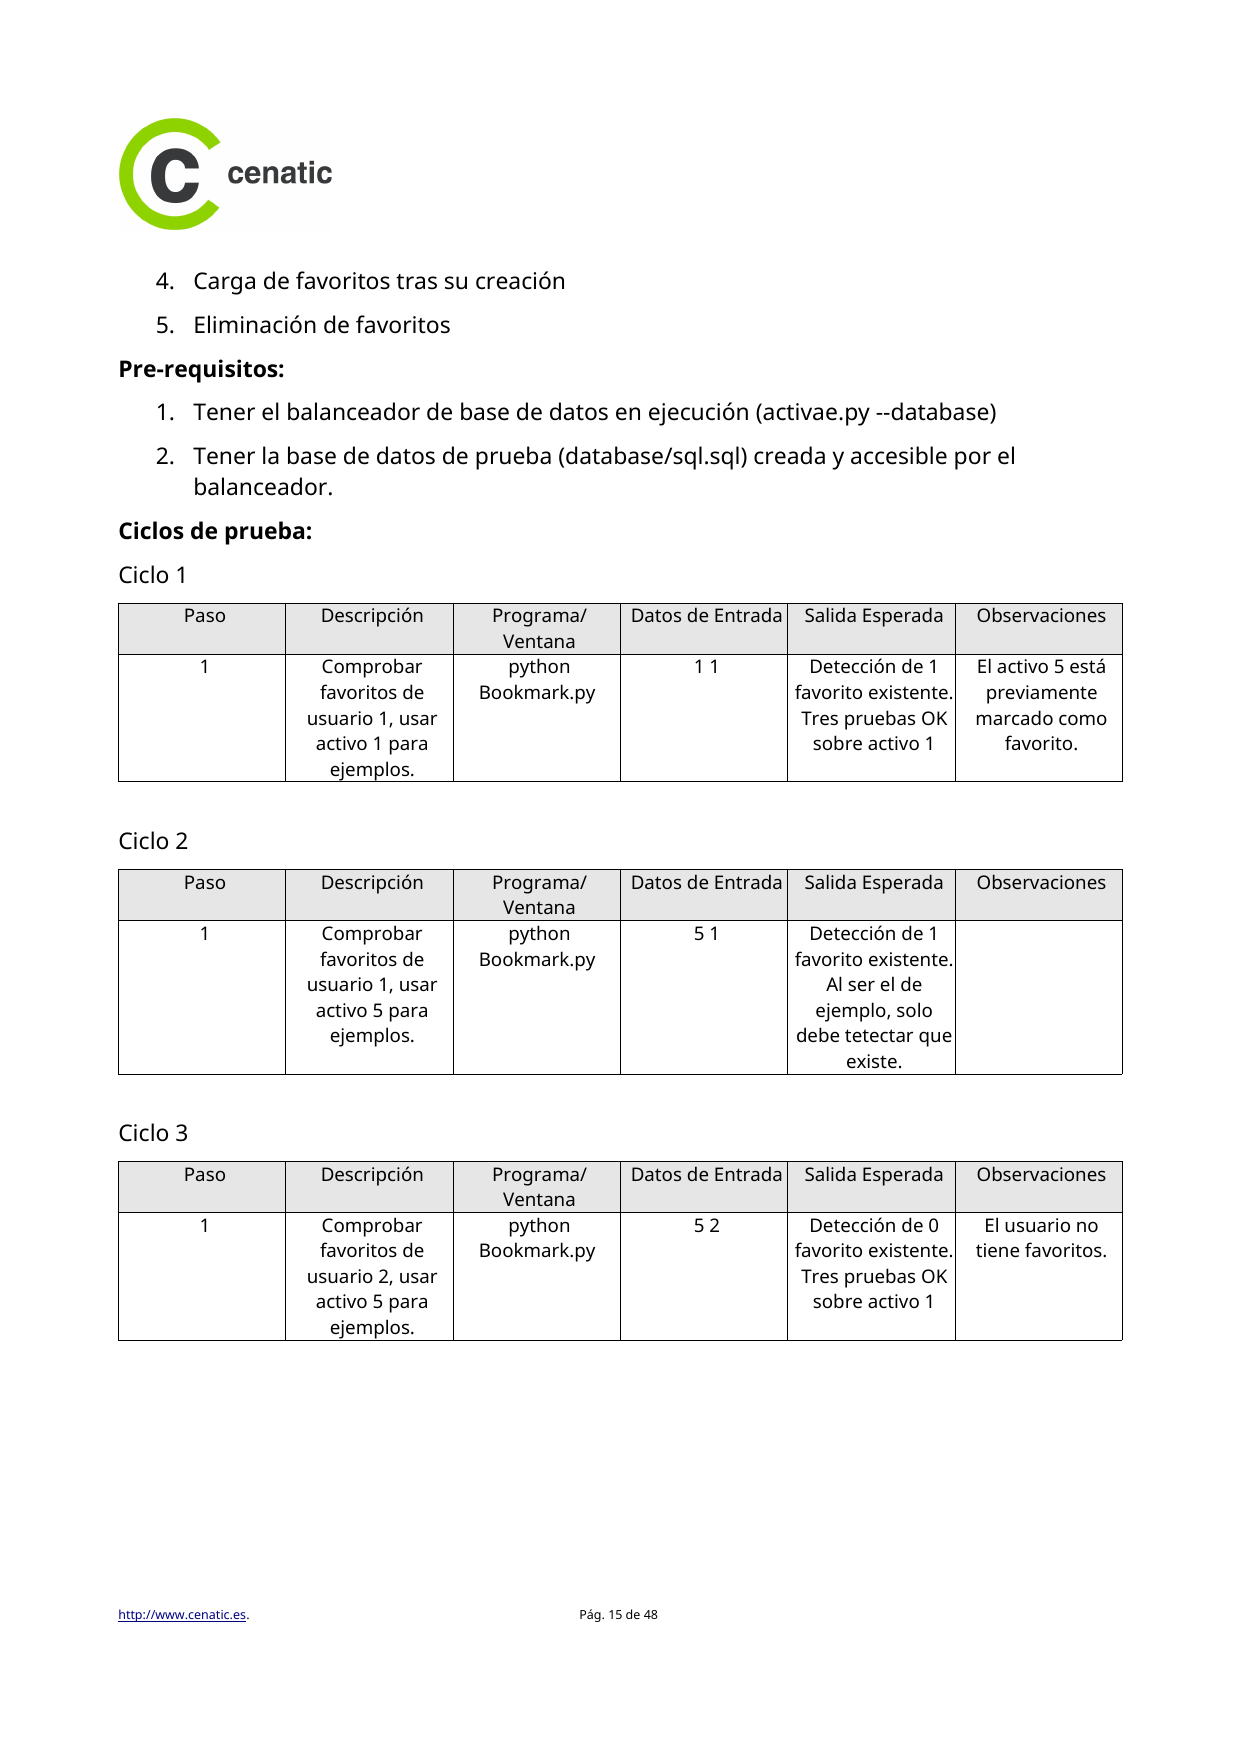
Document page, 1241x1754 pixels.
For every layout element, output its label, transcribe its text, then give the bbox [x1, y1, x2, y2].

text Ciclos de prueba: [118, 515, 1122, 546]
table_header Descripción [286, 870, 453, 920]
list Tener la base de datos de prueba (database/sql.sql) creada y accesible por el balanceador. [156, 440, 1122, 503]
table_cell 5 1 [621, 921, 787, 1073]
table_header Programa/Ventana [454, 870, 620, 920]
table_cell Comprobar favoritos de usuario 2, usar activo 5 para ejemplos. [286, 1213, 453, 1340]
table_header Paso [119, 1162, 285, 1212]
table_header Paso [119, 870, 285, 920]
list Carga de favoritos tras su creación [156, 265, 1122, 296]
table_cell Comprobar favoritos de usuario 1, usar activo 1 para ejemplos. [286, 655, 453, 781]
table_cell 1 [119, 921, 285, 1073]
table_header Observaciones [956, 870, 1122, 920]
table_header Datos de Entrada [621, 1162, 787, 1212]
table_header Descripción [286, 1162, 453, 1212]
table_header Observaciones [956, 1162, 1122, 1212]
text Ciclo 1 [118, 559, 1122, 590]
table_cell El activo 5 está previamente marcado como favorito. [956, 655, 1122, 781]
table_cell 1 [119, 655, 285, 781]
table_header Salida Esperada [788, 870, 955, 920]
text Pre-requisitos: [118, 353, 1122, 384]
list Eliminación de favoritos [156, 309, 1122, 340]
table_cell Comprobar favoritos de usuario 1, usar activo 5 para ejemplos. [286, 921, 453, 1073]
text Ciclo 3 [118, 1117, 1122, 1148]
table_cell python Bookmark.py [454, 1213, 620, 1340]
table_cell Detección de 1 favorito existente. Al ser el de ejemplo, solo debe tetectar que existe. [788, 921, 955, 1073]
picture [119, 118, 332, 230]
table_cell 1 1 [621, 655, 787, 781]
table_cell 1 [119, 1213, 285, 1340]
table_header Salida Esperada [788, 1162, 955, 1212]
table_header Programa/Ventana [454, 604, 620, 654]
table_header Programa/Ventana [454, 1162, 620, 1212]
table_cell El usuario no tiene favoritos. [956, 1213, 1122, 1340]
table_header Datos de Entrada [621, 604, 787, 654]
table_header Observaciones [956, 604, 1122, 654]
table_cell python Bookmark.py [454, 921, 620, 1073]
list Tener el balanceador de base de datos en ejecución (activae.py --database) [156, 396, 1122, 428]
table_cell [956, 921, 1122, 1073]
text Ciclo 2 [118, 825, 1122, 857]
table_cell python Bookmark.py [454, 655, 620, 781]
table_header Descripción [286, 604, 453, 654]
table_cell Detección de 0 favorito existente. Tres pruebas OK sobre activo 1 [788, 1213, 955, 1340]
table_header Salida Esperada [788, 604, 955, 654]
table_cell 5 2 [621, 1213, 787, 1340]
table_header Paso [119, 604, 285, 654]
table_header Datos de Entrada [621, 870, 787, 920]
table_cell Detección de 1 favorito existente. Tres pruebas OK sobre activo 1 [788, 655, 955, 781]
